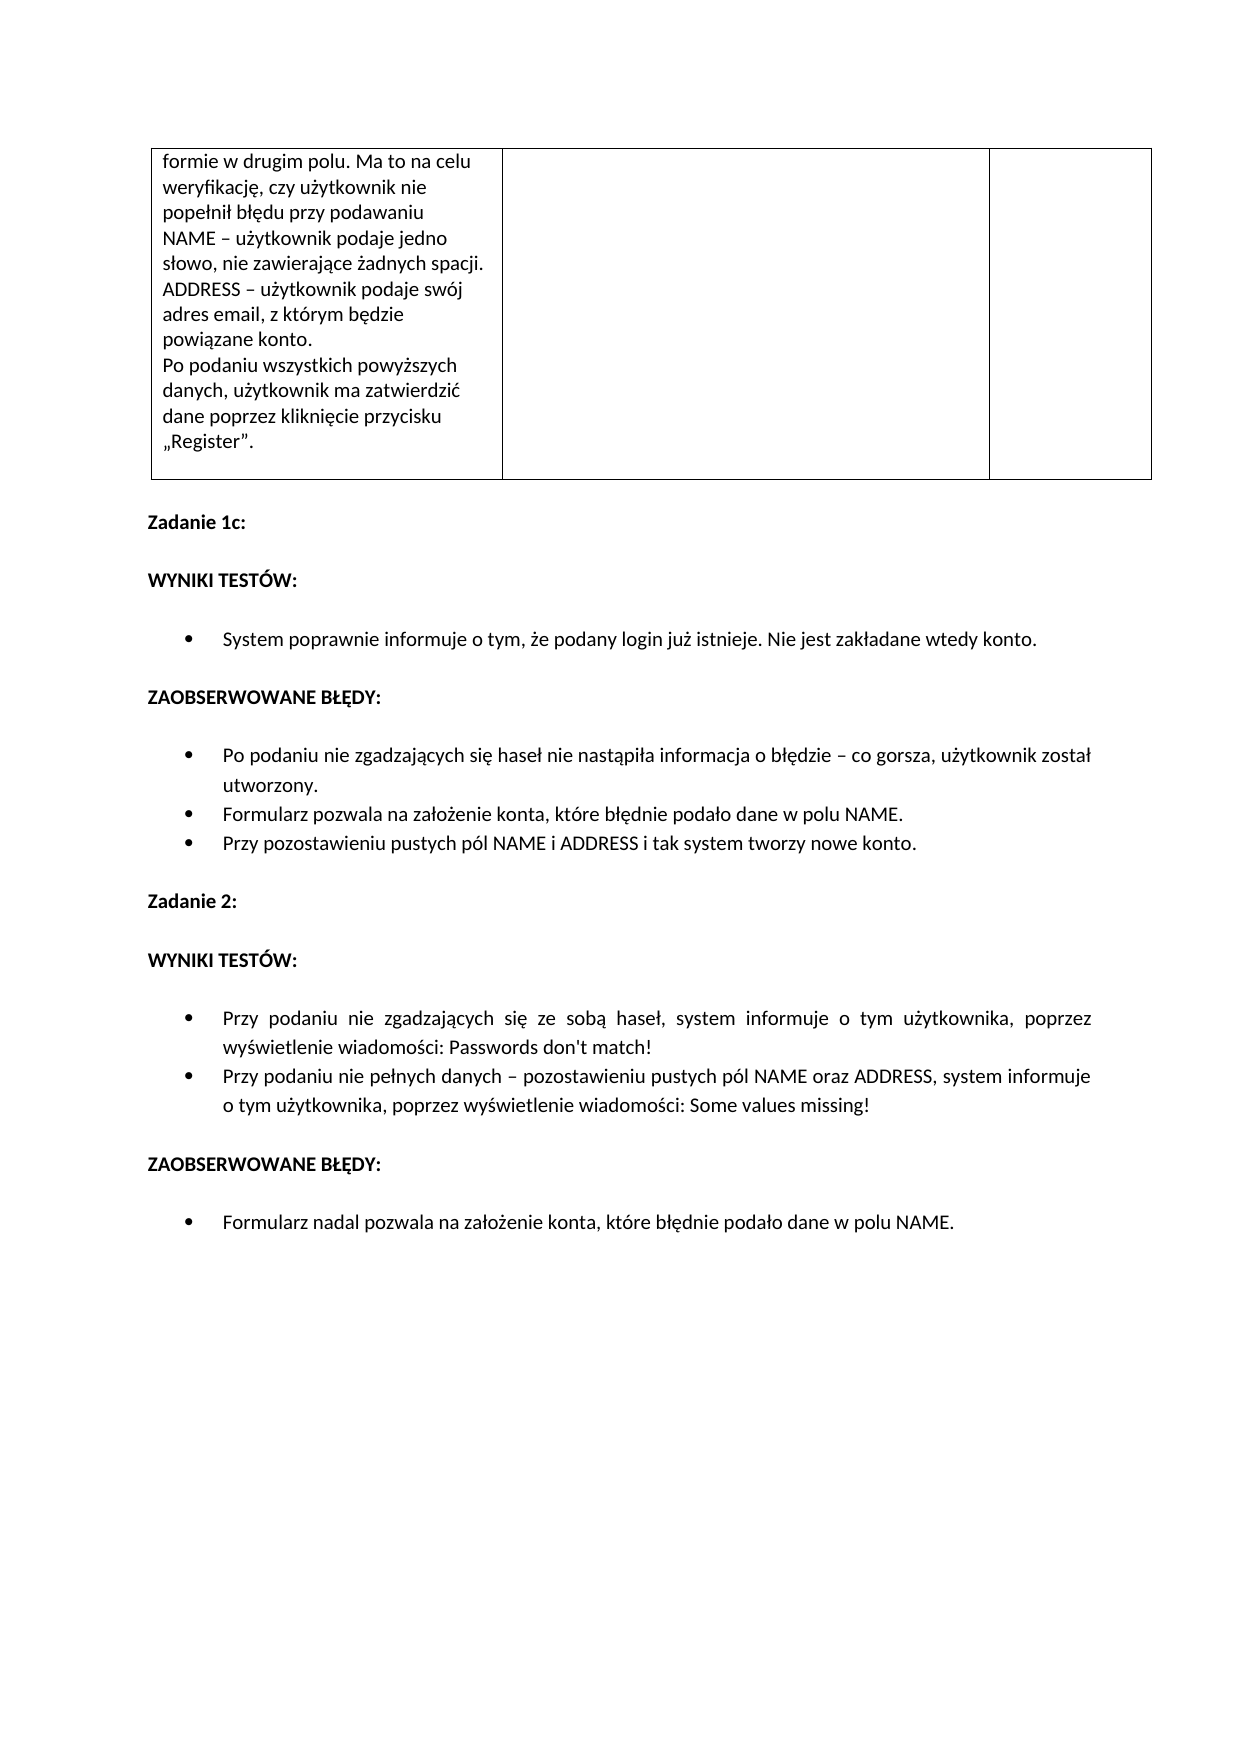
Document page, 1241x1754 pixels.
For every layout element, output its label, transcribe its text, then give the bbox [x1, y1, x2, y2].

table_cell [990, 149, 1151, 479]
list Przy podaniu nie pełnych danych – pozostawieniu pustych pól NAME oraz ADDRESS, system informuje o tym użytkownika, poprzez wyświetlenie wiadomości: Some values missing! [185, 1063, 1093, 1118]
list Przy pozostawieniu pustych pól NAME i ADDRESS i tak system tworzy nowe konto. [185, 830, 1093, 856]
table_cell [503, 149, 989, 479]
text Zadanie 2: [148, 888, 1093, 914]
list System poprawnie informuje o tym, że podany login już istnieje. Nie jest zakładane wtedy konto. [185, 626, 1093, 651]
table_cell formie w drugim polu. Ma to na celu weryfikację, czy użytkownik nie popełnił błędu przy podawaniu NAME – użytkownik podaje jedno słowo, nie zawierające żadnych spacji. ADDRESS – użytkownik podaje swój adres email, z którym będzie powiązane konto. Po podaniu wszystkich powyższych danych, użytkownik ma zatwierdzić dane poprzez kliknięcie przycisku „Register”. [152, 149, 502, 479]
text WYNIKI TESTÓW: [148, 947, 1093, 972]
text ZAOBSERWOWANE BŁĘDY: [148, 684, 1093, 710]
list Przy podaniu nie zgadzających się ze sobą haseł, system informuje o tym użytkownika, poprzez wyświetlenie wiadomości: Passwords don't match! [185, 1005, 1093, 1060]
list Formularz nadal pozwala na założenie konta, które błędnie podało dane w polu NAME. [185, 1209, 1093, 1235]
text Zadanie 1c: [148, 509, 1093, 535]
text ZAOBSERWOWANE BŁĘDY: [148, 1151, 1093, 1176]
text WYNIKI TESTÓW: [148, 568, 1093, 593]
list Po podaniu nie zgadzających się haseł nie nastąpiła informacja o błędzie – co gorsza, użytkownik został utworzony. [185, 743, 1093, 797]
list Formularz pozwala na założenie konta, które błędnie podało dane w polu NAME. [185, 801, 1093, 826]
